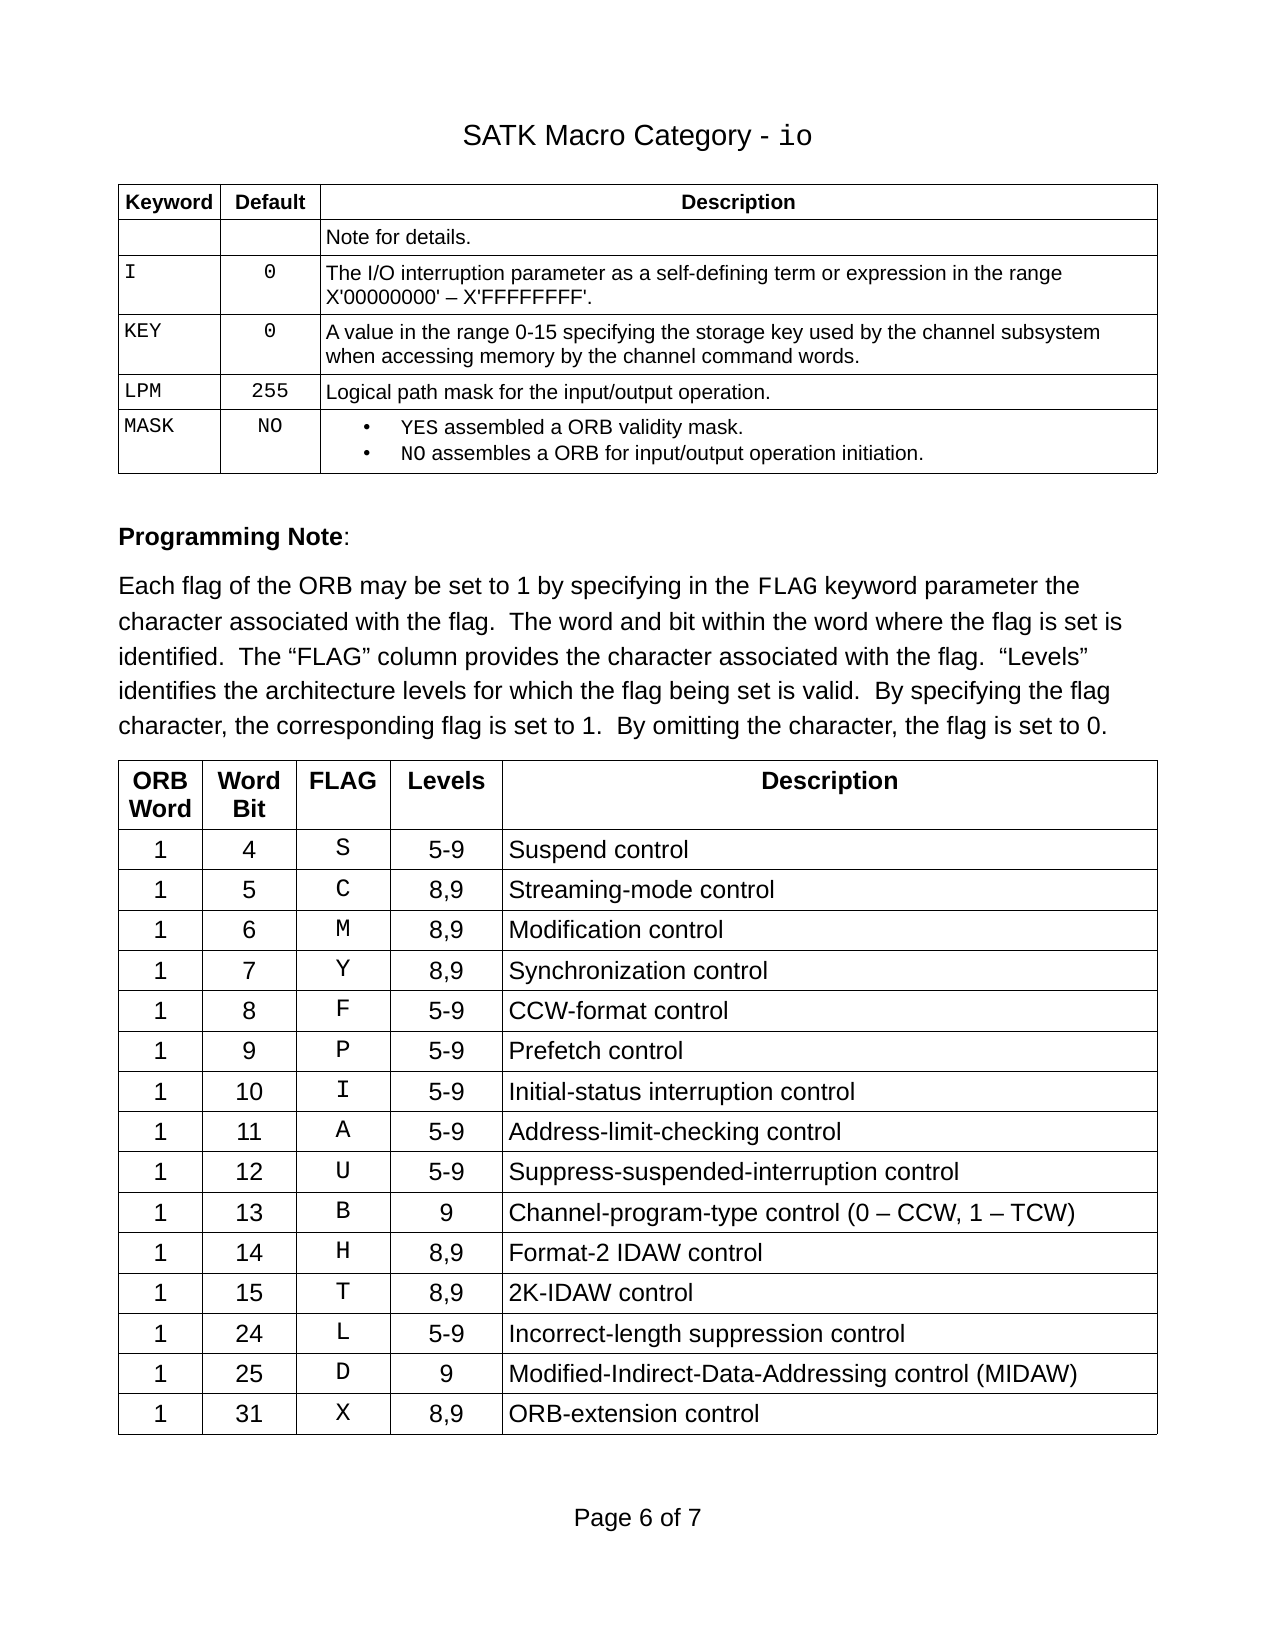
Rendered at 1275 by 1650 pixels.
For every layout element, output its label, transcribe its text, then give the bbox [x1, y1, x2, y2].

table_cell 1 [119, 991, 202, 1031]
table_cell 8,9 [391, 1274, 502, 1313]
table_cell Streaming-mode control [503, 870, 1157, 909]
table_cell 15 [203, 1274, 296, 1313]
table_cell 4 [203, 830, 296, 869]
table_cell 8,9 [391, 951, 502, 990]
table_cell 1 [119, 1072, 202, 1111]
table_cell CCW-format control [503, 991, 1157, 1031]
table_header Description [503, 761, 1157, 829]
table_cell D [297, 1354, 390, 1393]
table_cell B [297, 1193, 390, 1232]
table_cell 0 [221, 315, 320, 374]
table_cell KEY [119, 315, 220, 374]
table_cell [221, 220, 320, 255]
table_cell Y [297, 951, 390, 990]
table_cell Synchronization control [503, 951, 1157, 990]
table_header FLAG [297, 761, 390, 829]
table_cell 1 [119, 1354, 202, 1393]
table_cell U [297, 1152, 390, 1192]
table_cell NO [221, 410, 320, 472]
table_cell 1 [119, 1233, 202, 1272]
text Each flag of the ORB may be set to 1 by specifying in the FLAG keyword parameter the character associated with the flag. The word and bit within the word where the flag is set is identified. The “FLAG” column provides the character associated with the flag. “Levels” identifies the architecture levels for which the flag being set is valid. By specifying the flag character, the corresponding flag is set to 1. By omitting the character, the flag is set to 0. [118, 571, 1157, 739]
table_cell 1 [119, 1394, 202, 1434]
table_cell P [297, 1032, 390, 1071]
table_cell LPM [119, 375, 220, 409]
text Programming Note: [118, 522, 1157, 550]
table_cell A [297, 1112, 390, 1151]
table_cell 5-9 [391, 1152, 502, 1192]
table_cell 14 [203, 1233, 296, 1272]
table_cell Address-limit-checking control [503, 1112, 1157, 1151]
table_cell The I/O interruption parameter as a self-defining term or expression in the range X'00000000' – X'FFFFFFFF'. [321, 256, 1157, 314]
table_cell 7 [203, 951, 296, 990]
table_cell 8,9 [391, 1394, 502, 1434]
table_cell 1 [119, 1314, 202, 1353]
table_cell 1 [119, 1032, 202, 1071]
table_cell M [297, 911, 390, 950]
table_cell 1 [119, 830, 202, 869]
table_cell [119, 220, 220, 255]
table_cell 9 [391, 1193, 502, 1232]
table_cell L [297, 1314, 390, 1353]
table_cell 31 [203, 1394, 296, 1434]
table_cell 2K-IDAW control [503, 1274, 1157, 1313]
table_cell A value in the range 0-15 specifying the storage key used by the channel subsystem when accessing memory by the channel command words. [321, 315, 1157, 374]
table_cell 255 [221, 375, 320, 409]
table_cell C [297, 870, 390, 909]
table_header Keyword [119, 185, 220, 219]
table_cell Modified-Indirect-Data-Addressing control (MIDAW) [503, 1354, 1157, 1393]
table_cell 5-9 [391, 991, 502, 1031]
table_cell 1 [119, 1193, 202, 1232]
table_cell 11 [203, 1112, 296, 1151]
table_cell 13 [203, 1193, 296, 1232]
table_cell 5-9 [391, 1112, 502, 1151]
table_header Levels [391, 761, 502, 829]
table_cell 1 [119, 911, 202, 950]
table_cell 5-9 [391, 830, 502, 869]
table_cell I [297, 1072, 390, 1111]
table_cell 0 [221, 256, 320, 314]
table_cell YES assembled a ORB validity mask. NO assembles a ORB for input/output operation initiation. [321, 410, 1157, 472]
table_cell 25 [203, 1354, 296, 1393]
table_cell 5 [203, 870, 296, 909]
table_cell 5-9 [391, 1072, 502, 1111]
table_cell 5-9 [391, 1314, 502, 1353]
table_cell X [297, 1394, 390, 1434]
table_cell Initial-status interruption control [503, 1072, 1157, 1111]
table_cell 10 [203, 1072, 296, 1111]
table_cell 1 [119, 1274, 202, 1313]
table_header Default [221, 185, 320, 219]
table_cell 8 [203, 991, 296, 1031]
table_cell 5-9 [391, 1032, 502, 1071]
table_cell 1 [119, 1112, 202, 1151]
table_cell Suppress-suspended-interruption control [503, 1152, 1157, 1192]
table_cell 24 [203, 1314, 296, 1353]
table_cell S [297, 830, 390, 869]
table_cell F [297, 991, 390, 1031]
table_cell 9 [203, 1032, 296, 1071]
table_cell 8,9 [391, 911, 502, 950]
table_cell I [119, 256, 220, 314]
table_cell H [297, 1233, 390, 1272]
table_cell Modification control [503, 911, 1157, 950]
table_cell 12 [203, 1152, 296, 1192]
table_cell MASK [119, 410, 220, 472]
table_cell Suspend control [503, 830, 1157, 869]
table_cell Incorrect-length suppression control [503, 1314, 1157, 1353]
table_cell 1 [119, 951, 202, 990]
table_header Word Bit [203, 761, 296, 829]
table_cell ORB-extension control [503, 1394, 1157, 1434]
table_cell Channel-program-type control (0 – CCW, 1 – TCW) [503, 1193, 1157, 1232]
table_header Description [321, 185, 1157, 219]
table_cell 8,9 [391, 870, 502, 909]
table_cell 6 [203, 911, 296, 950]
table_cell Format-2 IDAW control [503, 1233, 1157, 1272]
table_cell Logical path mask for the input/output operation. [321, 375, 1157, 409]
table_cell 1 [119, 1152, 202, 1192]
table_cell 9 [391, 1354, 502, 1393]
table_cell Note for details. [321, 220, 1157, 255]
table_header ORB Word [119, 761, 202, 829]
table_cell T [297, 1274, 390, 1313]
table_cell Prefetch control [503, 1032, 1157, 1071]
table_cell 8,9 [391, 1233, 502, 1272]
table_cell 1 [119, 870, 202, 909]
